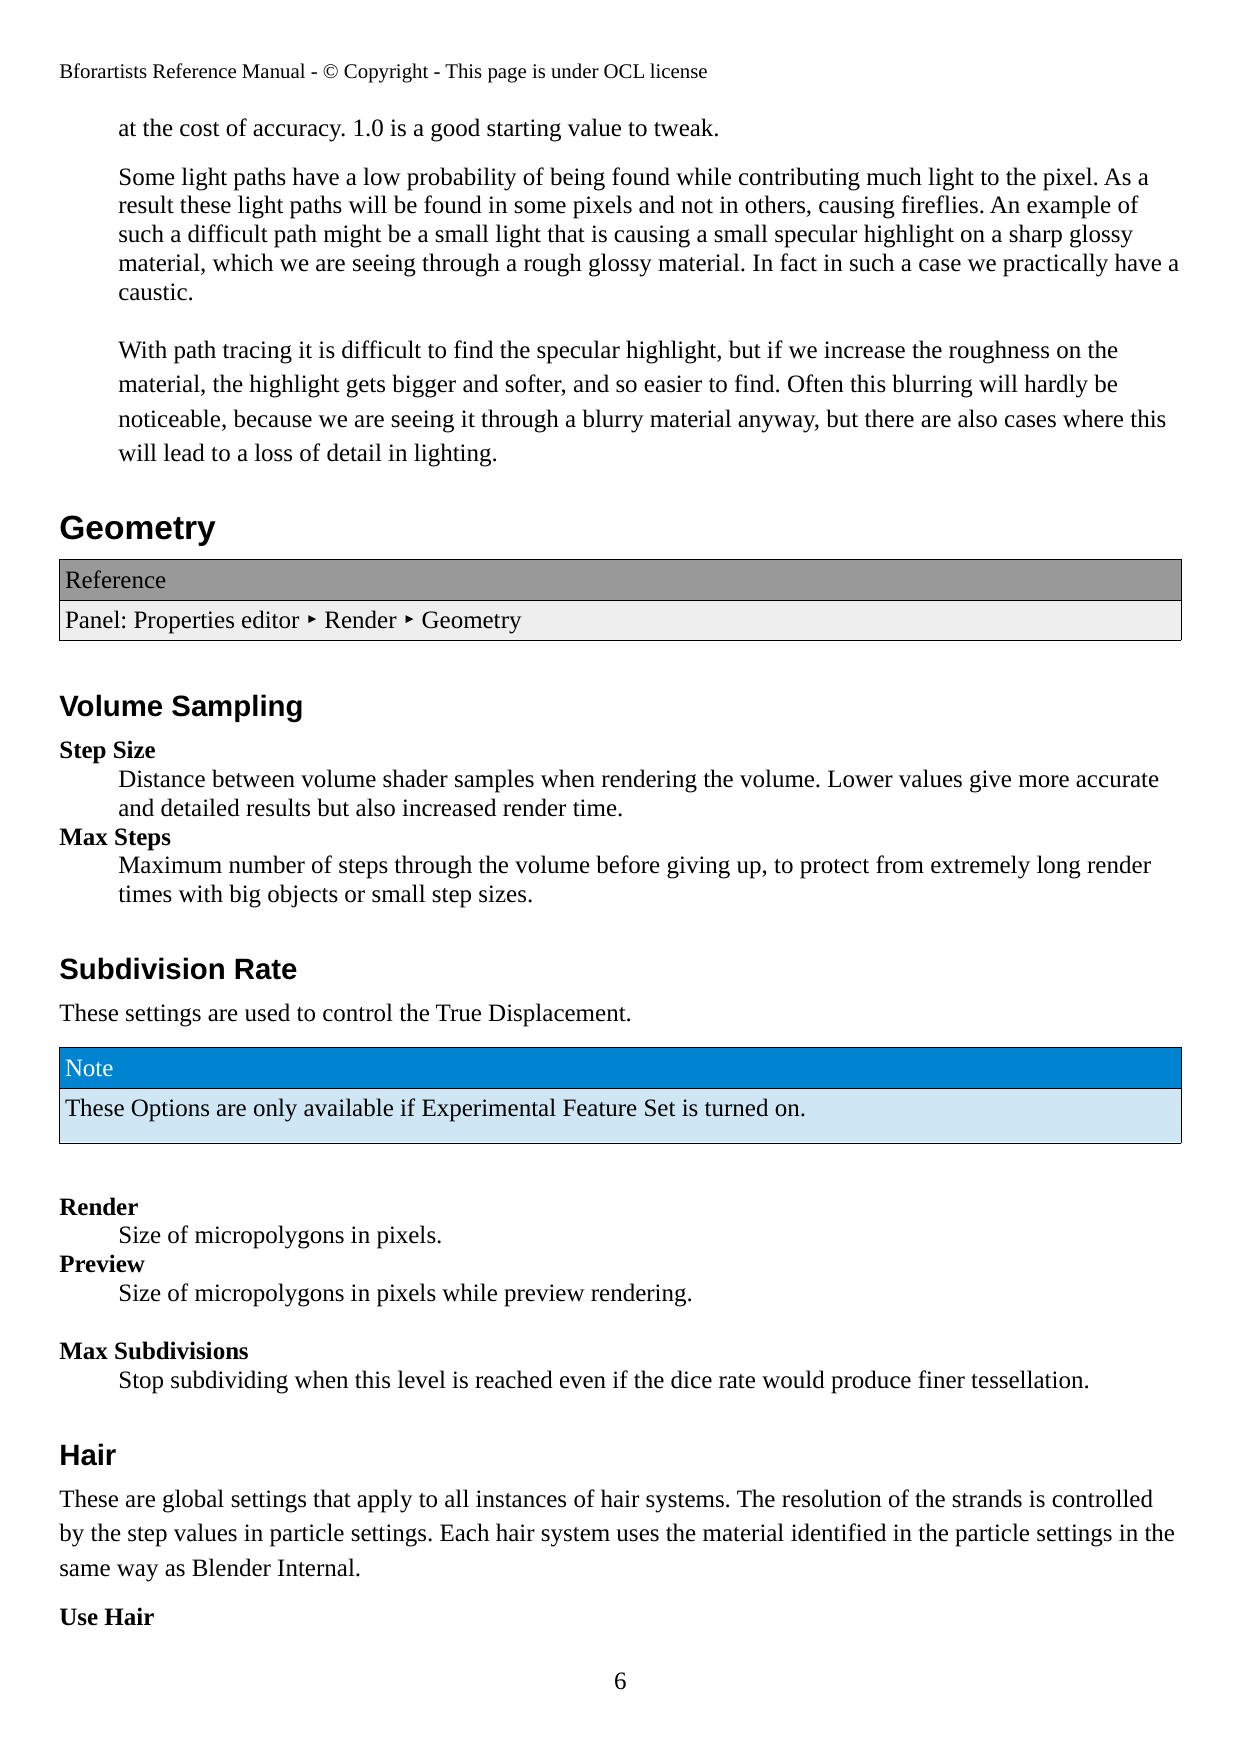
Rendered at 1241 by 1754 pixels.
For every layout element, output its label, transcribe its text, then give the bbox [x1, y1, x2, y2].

subtitle Subdivision Rate [59, 952, 1181, 986]
subtitle Max Steps [59, 822, 1181, 850]
table_cell These Options are only available if Experimental Feature Set is turned on. [60, 1089, 1181, 1142]
subtitle Hair [59, 1438, 1181, 1471]
subtitle Max Subdivisions [59, 1336, 1181, 1365]
list Size of micropolygons in pixels. [118, 1220, 1181, 1249]
subtitle Volume Sampling [59, 689, 1181, 723]
table_header Reference [60, 560, 1181, 600]
subtitle Render [59, 1192, 1181, 1220]
subtitle Step Size [59, 735, 1181, 764]
table_header Note [60, 1048, 1181, 1088]
text These settings are used to control the True Displacement. [59, 998, 1181, 1027]
list Size of micropolygons in pixels while preview rendering. [118, 1278, 1181, 1307]
list Some light paths have a low probability of being found while contributing much light to the pixel. As a result these light paths will be found in some pixels and not in others, causing fireflies. An example of such a difficult path might be a small light that is causing a small specular highlight on a sharp glossy material, which we are seeing through a rough glossy material. In fact in such a case we practically have a caustic. [118, 162, 1181, 305]
text These are global settings that apply to all instances of hair systems. The resolution of the strands is controlled by the step values in particle settings. Each hair system uses the material identified in the particle settings in the same way as Blender Internal. [59, 1484, 1181, 1582]
table_cell Panel: Properties editor ‣ Render ‣ Geometry [60, 601, 1181, 640]
list Maximum number of steps through the volume before giving up, to protect from extremely long render times with big objects or small step sizes. [118, 850, 1181, 908]
list Distance between volume shader samples when rendering the volume. Lower values give more accurate and detailed results but also increased render time. [118, 764, 1181, 822]
subtitle Geometry [59, 508, 1181, 547]
text With path tracing it is difficult to find the specular highlight, but if we increase the roughness on the material, the highlight gets bigger and softer, and so easier to find. Often this blurring will hardly be noticeable, because we are seeing it through a blurry material anyway, but there are also cases where this will lead to a loss of detail in lighting. [118, 335, 1181, 467]
text at the cost of accuracy. 1.0 is a good starting value to tweak. [118, 113, 1181, 141]
list Stop subdividing when this level is reached even if the dice rate would produce finer tessellation. [118, 1365, 1181, 1394]
subtitle Use Hair [59, 1602, 1181, 1631]
subtitle Preview [59, 1249, 1181, 1278]
